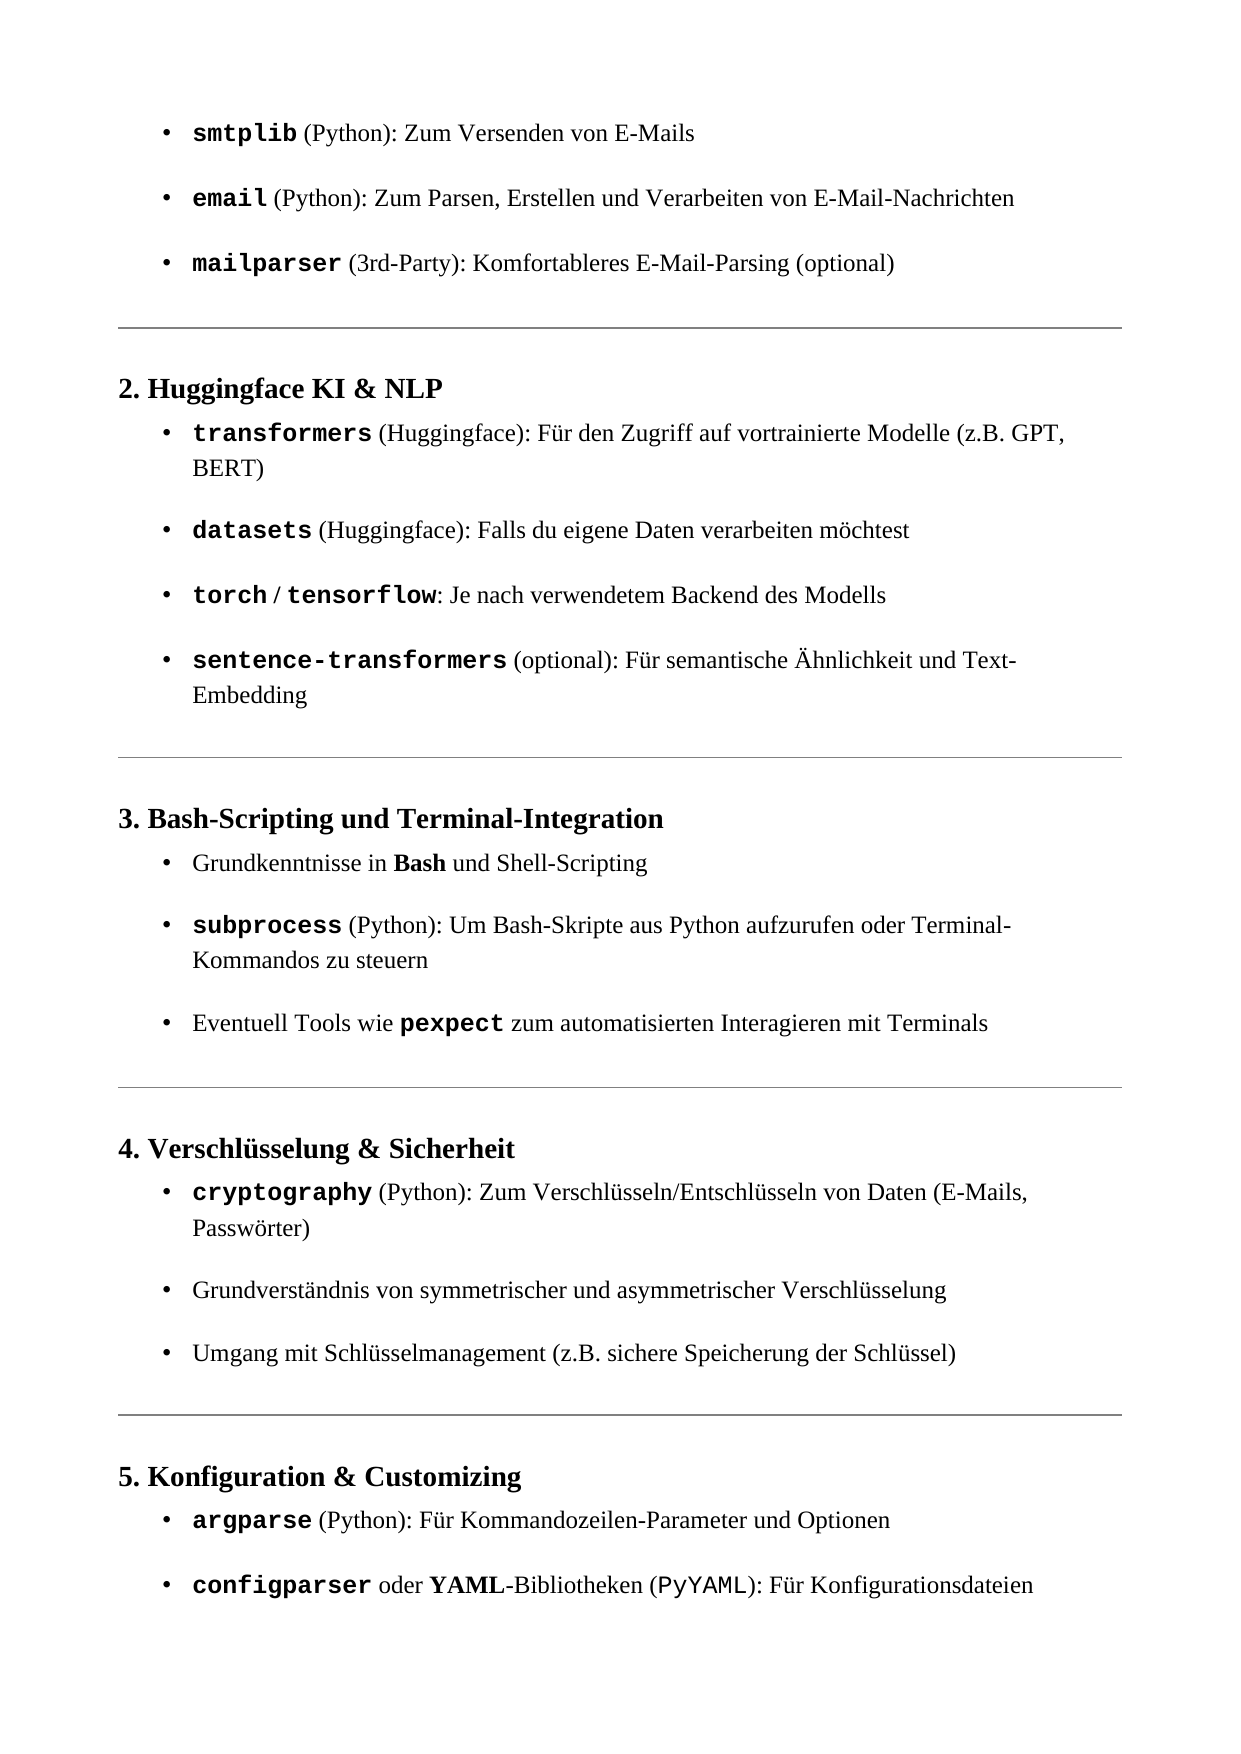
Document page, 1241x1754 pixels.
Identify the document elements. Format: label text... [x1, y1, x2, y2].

list Grundverständnis von symmetrischer und asymmetrischer Verschlüsselung [162, 1275, 1122, 1304]
list transformers (Huggingface): Für den Zugriff auf vortrainierte Modelle (z.B. GPT, BERT) [162, 418, 1122, 482]
list torch / tensorflow: Je nach verwendetem Backend des Modells [162, 580, 1122, 611]
subtitle 2. Huggingface KI & NLP [118, 372, 1122, 405]
list mailparser (3rd-Party): Komfortableres E-Mail-Parsing (optional) [162, 248, 1122, 279]
subtitle 4. Verschlüsselung & Sicherheit [118, 1131, 1122, 1165]
subtitle 5. Konfiguration & Customizing [118, 1459, 1122, 1492]
list cryptography (Python): Zum Verschlüsseln/Entschlüsseln von Daten (E-Mails, Passwörter) [162, 1177, 1122, 1241]
list Eventuell Tools wie pexpect zum automatisierten Interagieren mit Terminals [162, 1008, 1122, 1038]
list datasets (Huggingface): Falls du eigene Daten verarbeiten möchtest [162, 515, 1122, 546]
list configparser oder YAML-Bibliotheken (PyYAML): Für Konfigurationsdateien [162, 1570, 1122, 1601]
list email (Python): Zum Parsen, Erstellen und Verarbeiten von E-Mail-Nachrichten [162, 183, 1122, 214]
list Umgang mit Schlüsselmanagement (z.B. sichere Speicherung der Schlüssel) [162, 1338, 1122, 1366]
list sentence-transformers (optional): Für semantische Ähnlichkeit und Text-Embedding [162, 645, 1122, 709]
list subprocess (Python): Um Bash-Skripte aus Python aufzurufen oder Terminal-Kommandos zu steuern [162, 910, 1122, 974]
list argparse (Python): Für Kommandozeilen-Parameter und Optionen [162, 1505, 1122, 1536]
subtitle 3. Bash-Scripting und Terminal-Integration [118, 802, 1122, 835]
list Grundkenntnisse in Bash und Shell-Scripting [162, 848, 1122, 876]
list smtplib (Python): Zum Versenden von E-Mails [162, 118, 1122, 149]
